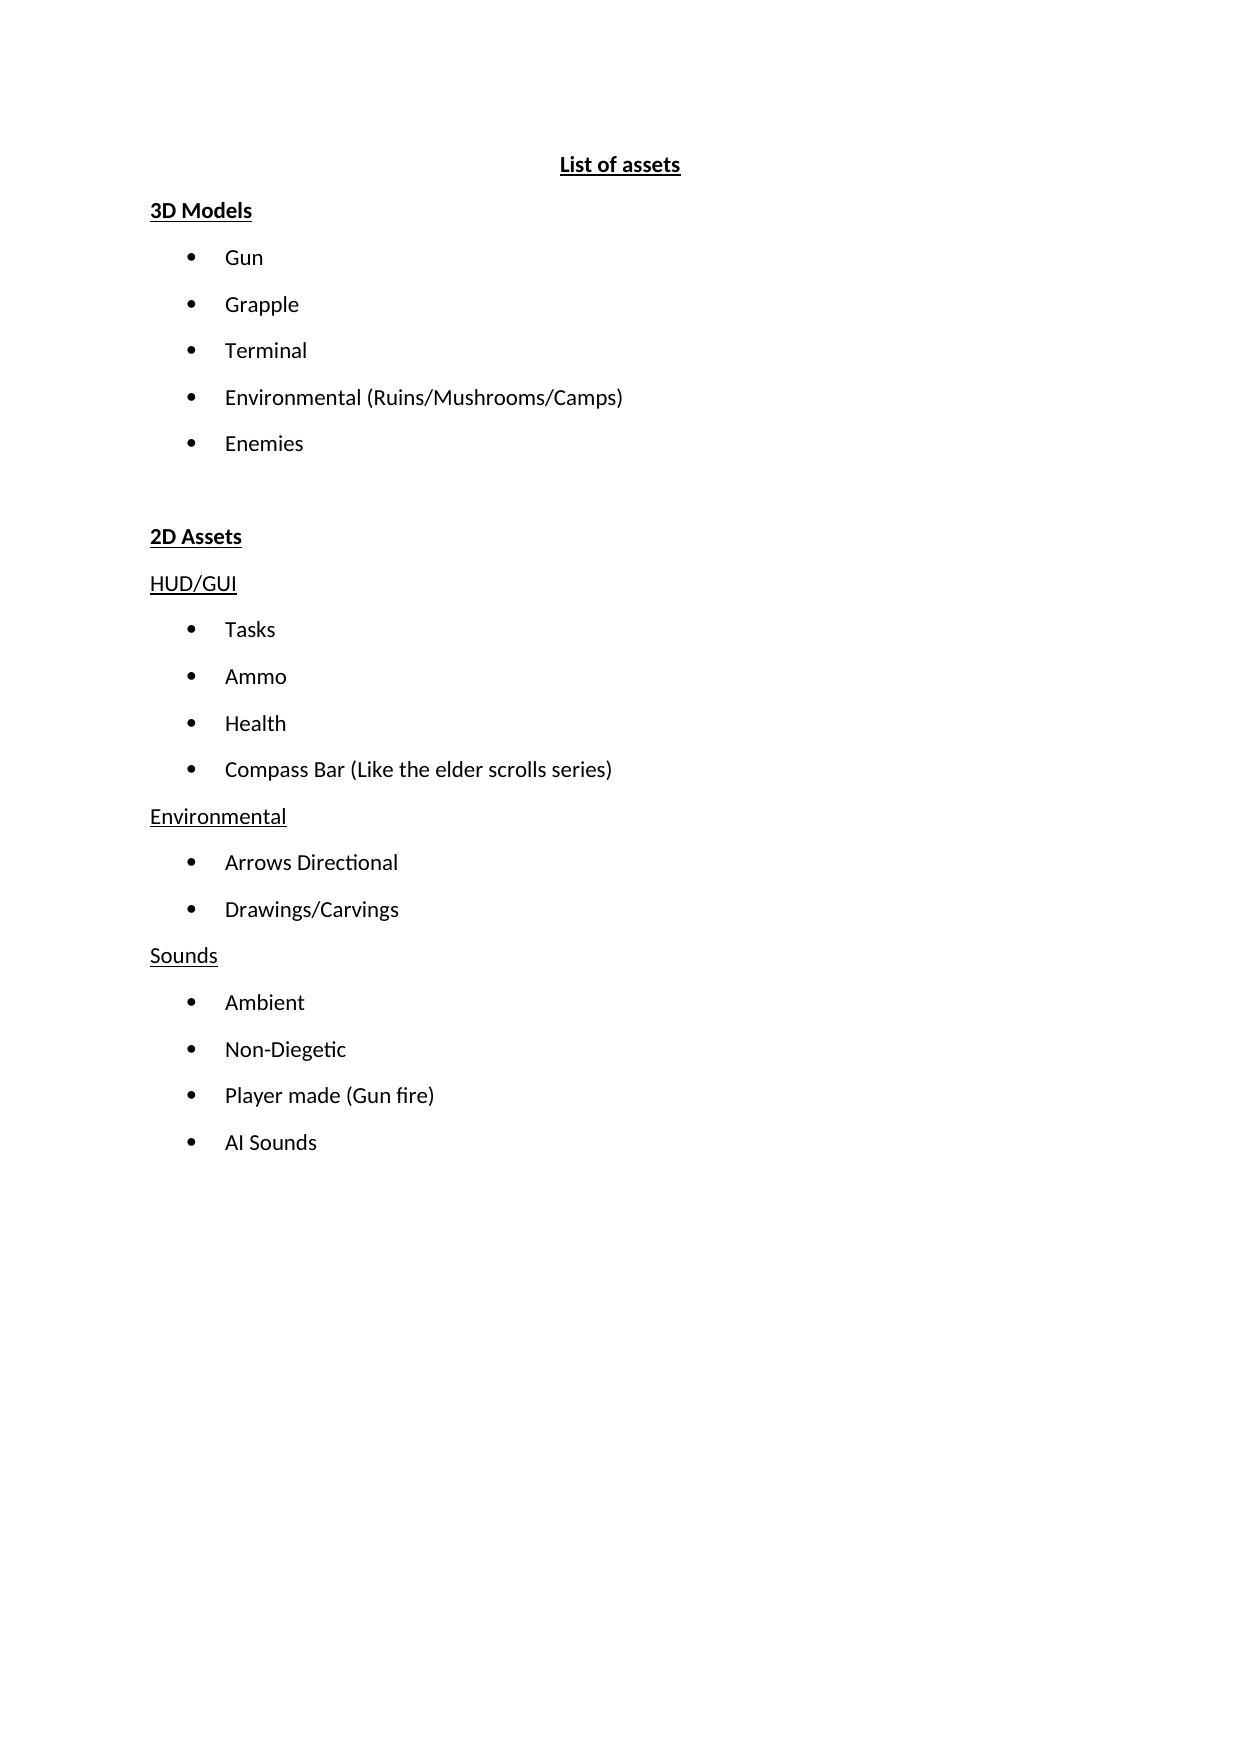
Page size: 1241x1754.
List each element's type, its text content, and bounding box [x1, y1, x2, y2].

list Environmental (Ruins/Mushrooms/Camps) [187, 383, 1090, 411]
list Compass Bar (Like the elder scrolls series) [187, 755, 1090, 783]
list Health [187, 709, 1090, 737]
list Ammo [187, 662, 1090, 690]
list Enemies [187, 429, 1090, 457]
text List of assets [150, 150, 1090, 178]
list Player made (Gun fire) [187, 1081, 1090, 1109]
list Drawings/Carvings [187, 895, 1090, 923]
list Tasks [187, 616, 1090, 644]
list Arrows Directional [187, 848, 1090, 876]
text 3D Models [150, 197, 1090, 224]
list Terminal [187, 336, 1090, 364]
text Sounds [150, 942, 1090, 969]
list Gun [187, 243, 1090, 271]
list AI Sounds [187, 1128, 1090, 1156]
list Grapple [187, 290, 1090, 318]
text Environmental [150, 802, 1090, 830]
text 2D Assets [150, 522, 1090, 551]
text HUD/GUI [150, 569, 1090, 597]
list Ambient [187, 988, 1090, 1016]
list Non-Diegetic [187, 1035, 1090, 1063]
